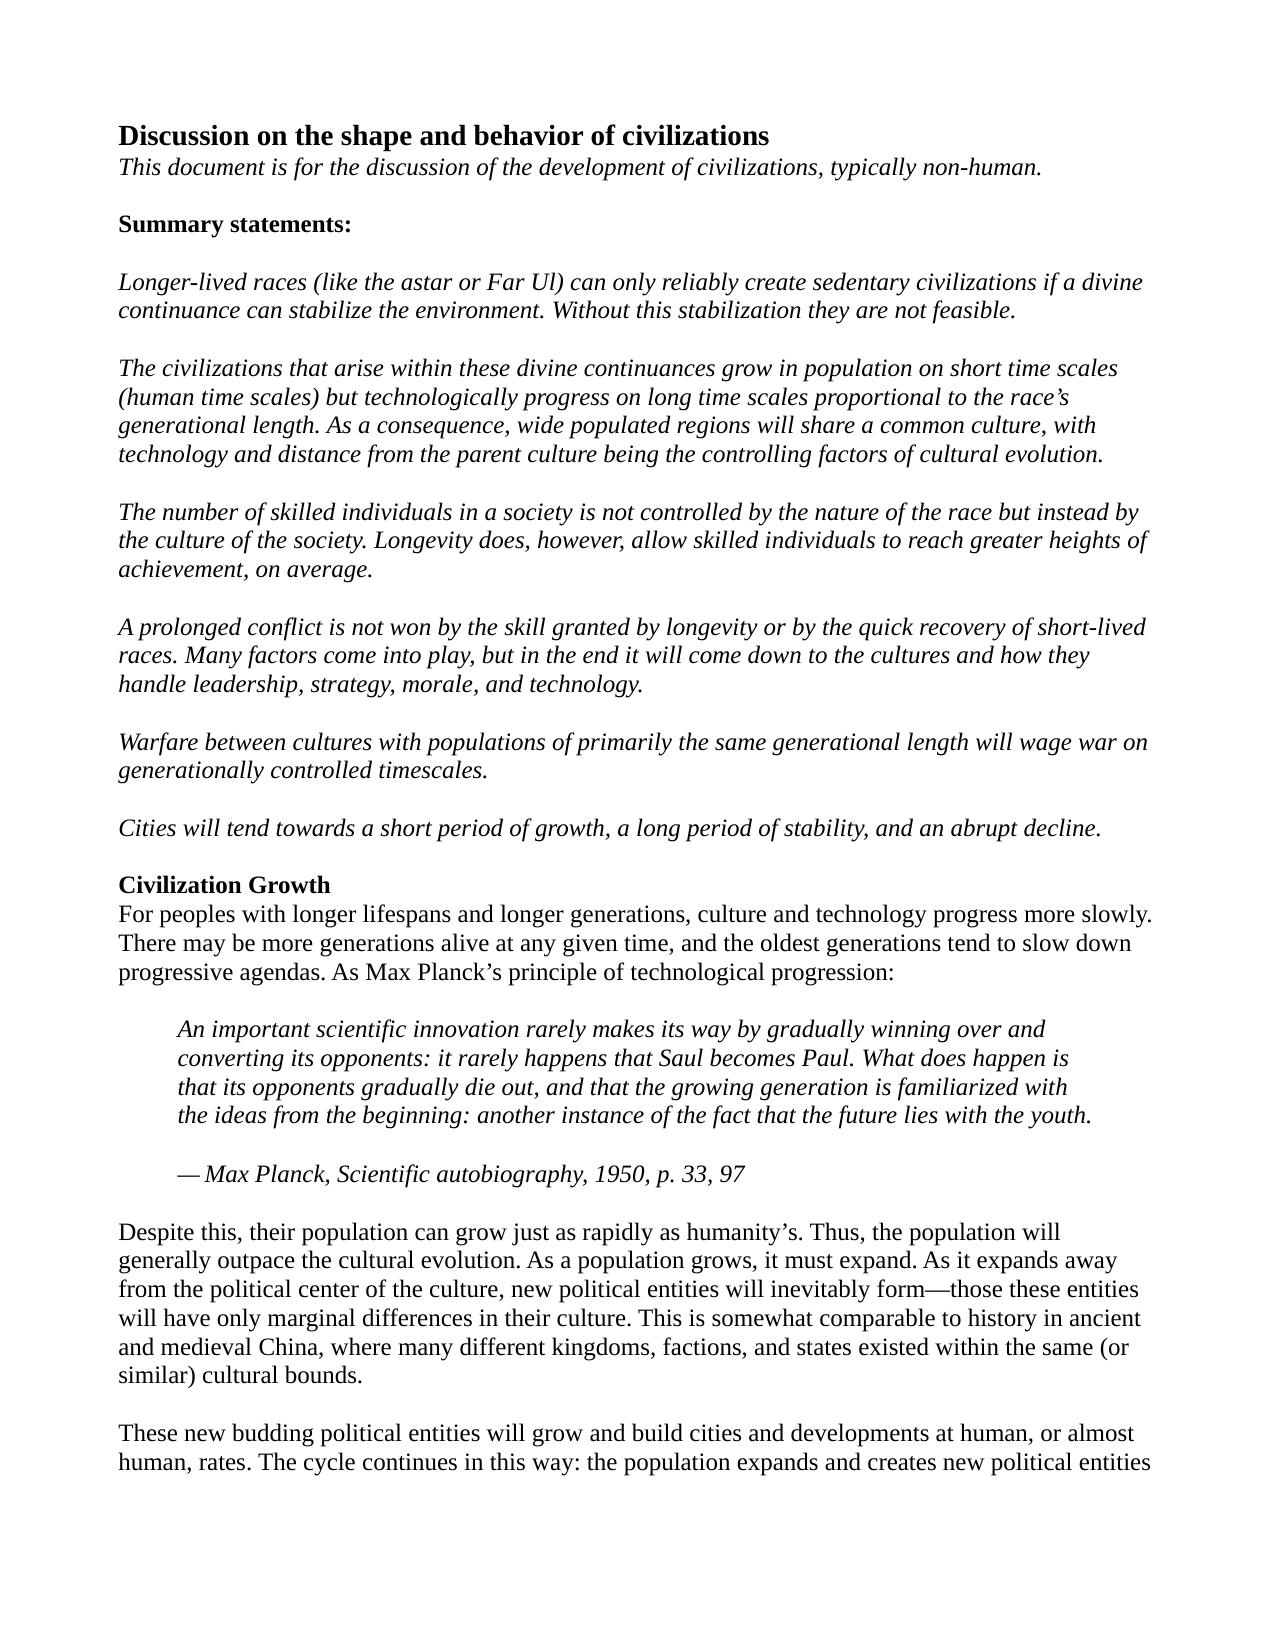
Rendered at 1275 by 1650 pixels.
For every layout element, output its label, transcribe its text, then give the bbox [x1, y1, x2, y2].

text A prolonged conflict is not won by the skill granted by longevity or by the quick recovery of short-lived races. Many factors come into play, but in the end it will come down to the cultures and how they handle leadership, strategy, morale, and technology. [118, 612, 1157, 698]
text — Max Planck, Scientific autobiography, 1950, p. 33, 97 [177, 1159, 1098, 1187]
text These new budding political entities will grow and build cities and developments at human, or almost human, rates. The cycle continues in this way: the population expands and creates new political entities [118, 1418, 1157, 1476]
text Cities will tend towards a short period of growth, a long period of stability, and an abrupt decline. [118, 813, 1157, 842]
text Warfare between cultures with populations of primarily the same generational length will wage war on generationally controlled timescales. [118, 727, 1157, 784]
text The number of skilled individuals in a society is not controlled by the nature of the race but instead by the culture of the society. Longevity does, however, allow skilled individuals to reach greater heights of achievement, on average. [118, 497, 1157, 583]
text Longer-lived races (like the astar or Far Ul) can only reliably create sedentary civilizations if a divine continuance can stabilize the environment. Without this stabilization they are not feasible. [118, 267, 1157, 324]
text For peoples with longer lifespans and longer generations, culture and technology progress more slowly. There may be more generations alive at any given time, and the oldest generations tend to slow down progressive agendas. As Max Planck’s principle of technological progression: [118, 899, 1157, 985]
text The civilizations that arise within these divine continuances grow in population on short time scales (human time scales) but technologically progress on long time scales proportional to the race’s generational length. As a consequence, wide populated regions will share a common culture, with technology and distance from the parent culture being the controlling factors of cultural evolution. [118, 353, 1157, 468]
text This document is for the discussion of the development of civilizations, typically non-human. [118, 152, 1157, 180]
text Discussion on the shape and behavior of civilizations [118, 118, 1157, 152]
text Despite this, their population can grow just as rapidly as humanity’s. Thus, the population will generally outpace the cultural evolution. As a population grows, it must expand. As it expands away from the political center of the culture, new political entities will inevitably form—those these entities will have only marginal differences in their culture. This is somewhat comparable to history in ancient and medieval China, where many different kingdoms, factions, and states existed within the same (or similar) cultural bounds. [118, 1217, 1157, 1389]
text Summary statements: [118, 209, 1157, 238]
text An important scientific innovation rarely makes its way by gradually winning over and converting its opponents: it rarely happens that Saul becomes Paul. What does happen is that its opponents gradually die out, and that the growing generation is familiarized with the ideas from the beginning: another instance of the fact that the future lies with the youth. [177, 1014, 1098, 1129]
text Civilization Growth [118, 870, 1157, 899]
